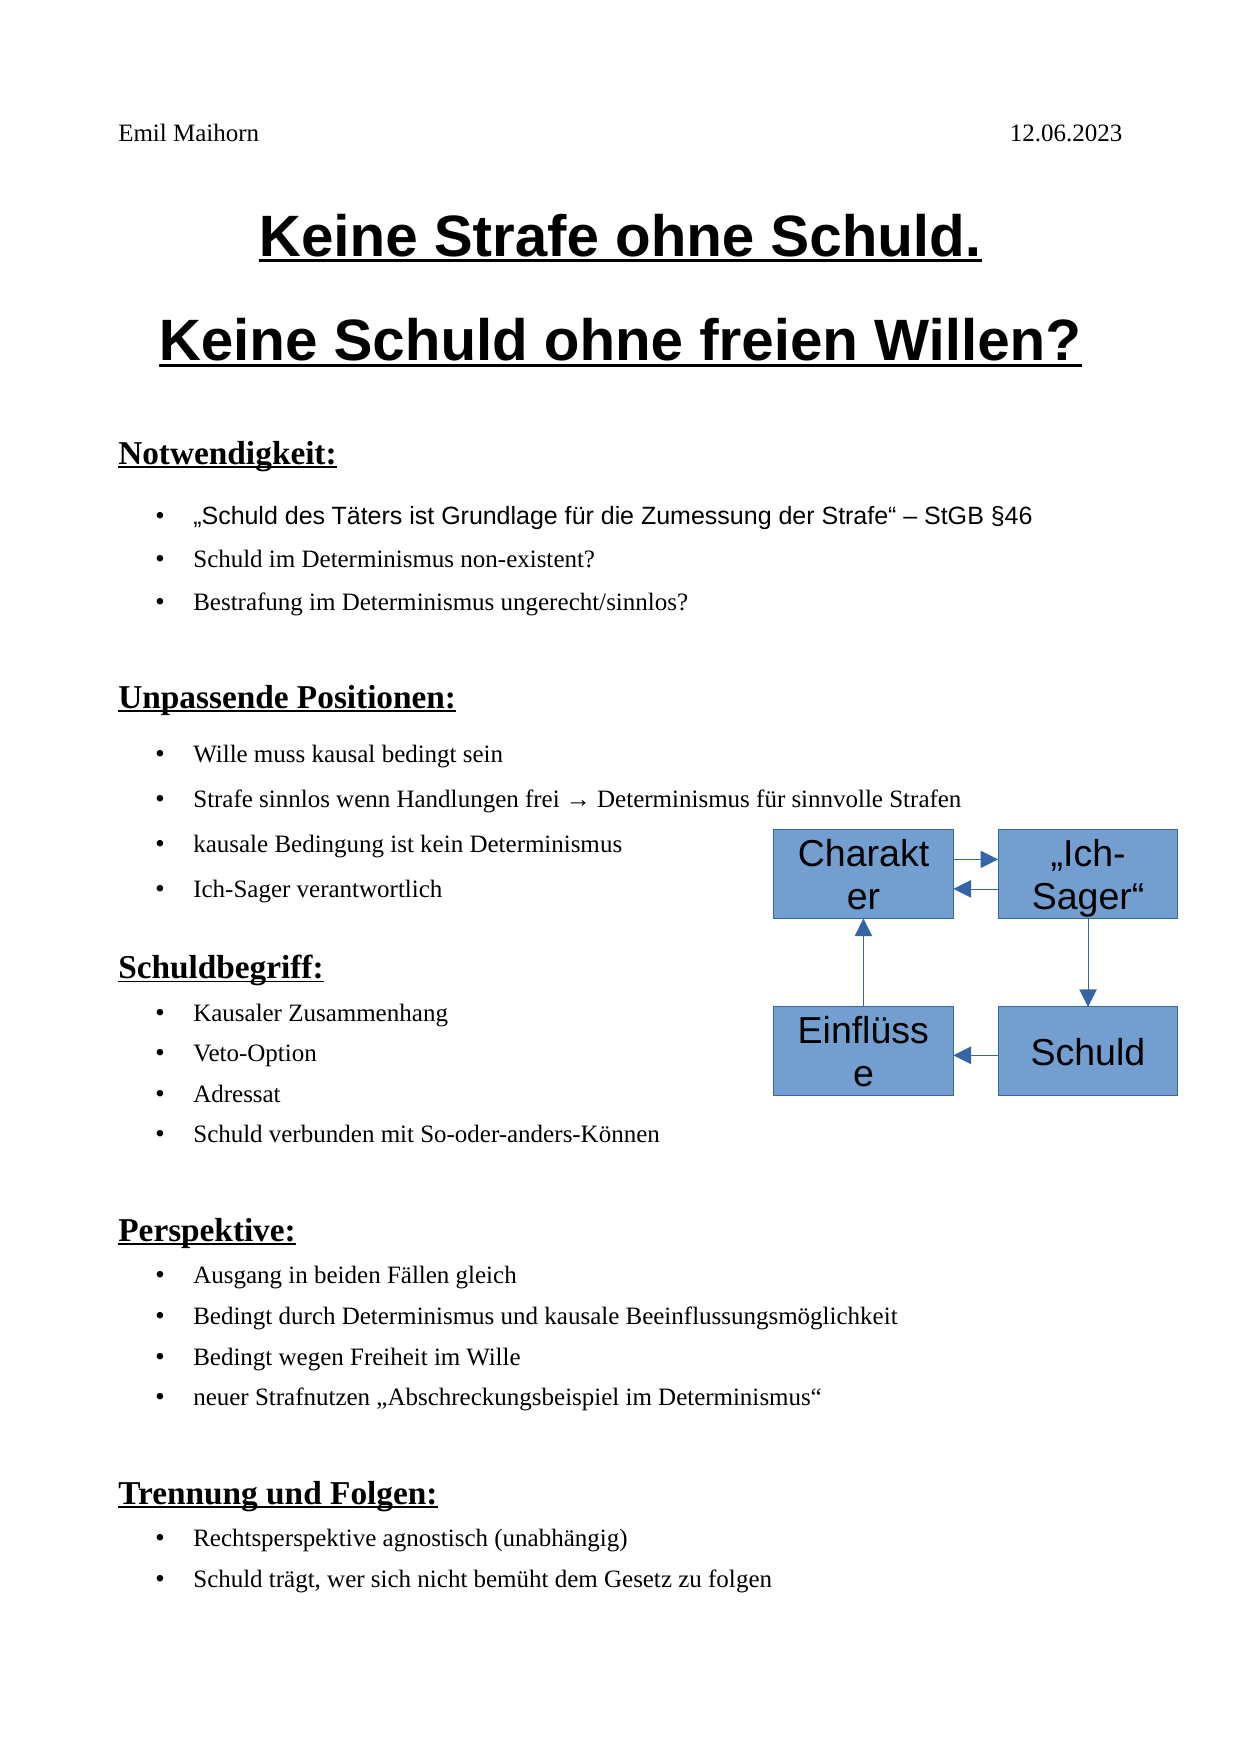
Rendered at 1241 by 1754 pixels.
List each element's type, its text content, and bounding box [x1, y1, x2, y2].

list Kausaler Zusammenhang [864, 998, 1087, 1026]
text [1089, 947, 1122, 986]
list Wille muss kausal bedingt sein [156, 739, 1122, 768]
list Schuld im Determinismus non-existent? [156, 544, 1122, 573]
text Unpassende Positionen: [118, 677, 1122, 715]
list [954, 1056, 998, 1067]
list Schuld trägt, wer sich nicht bemüht dem Gesetz zu folgen [156, 1564, 1122, 1593]
text Schuldbegriff: [118, 947, 863, 986]
list [954, 874, 998, 889]
list Rechtsperspektive agnostisch (unabhängig) [156, 1523, 1122, 1552]
title Keine Strafe ohne Schuld. [118, 201, 1122, 268]
text Notwendigkeit: [118, 433, 1122, 471]
list Ausgang in beiden Fällen gleich [156, 1261, 1122, 1289]
list kausale Bedingung ist kein Determinismus [156, 829, 773, 858]
text Trennung und Folgen: [118, 1473, 1122, 1512]
list Bestrafung im Determinismus ungerecht/sinnlos? [156, 587, 1122, 616]
list „Schuld des Täters ist Grundlage für die Zumessung der Strafe“ – StGB §46 [156, 501, 1122, 530]
list Schuld verbunden mit So-oder-anders-Können [156, 1119, 1122, 1148]
list [954, 829, 998, 858]
list neuer Strafnutzen „Abschreckungsbeispiel im Determinismus“ [156, 1382, 1122, 1411]
list Strafe sinnlos wenn Handlungen frei → Determinismus für sinnvolle Strafen [156, 784, 1122, 813]
list Veto-Option [156, 1038, 773, 1067]
list Bedingt wegen Freiheit im Wille [156, 1342, 1122, 1371]
list [954, 1038, 998, 1055]
text Perspektive: [118, 1210, 1122, 1249]
list [954, 890, 998, 902]
title Keine Schuld ohne freien Willen? [118, 306, 1122, 373]
list Bedingt durch Determinismus und kausale Beeinflussungsmöglichkeit [156, 1301, 1122, 1330]
list Ich-Sager verantwortlich [156, 874, 773, 902]
text [864, 947, 1088, 986]
list Adressat [156, 1079, 1122, 1108]
list Kausaler Zusammenhang [156, 998, 863, 1026]
